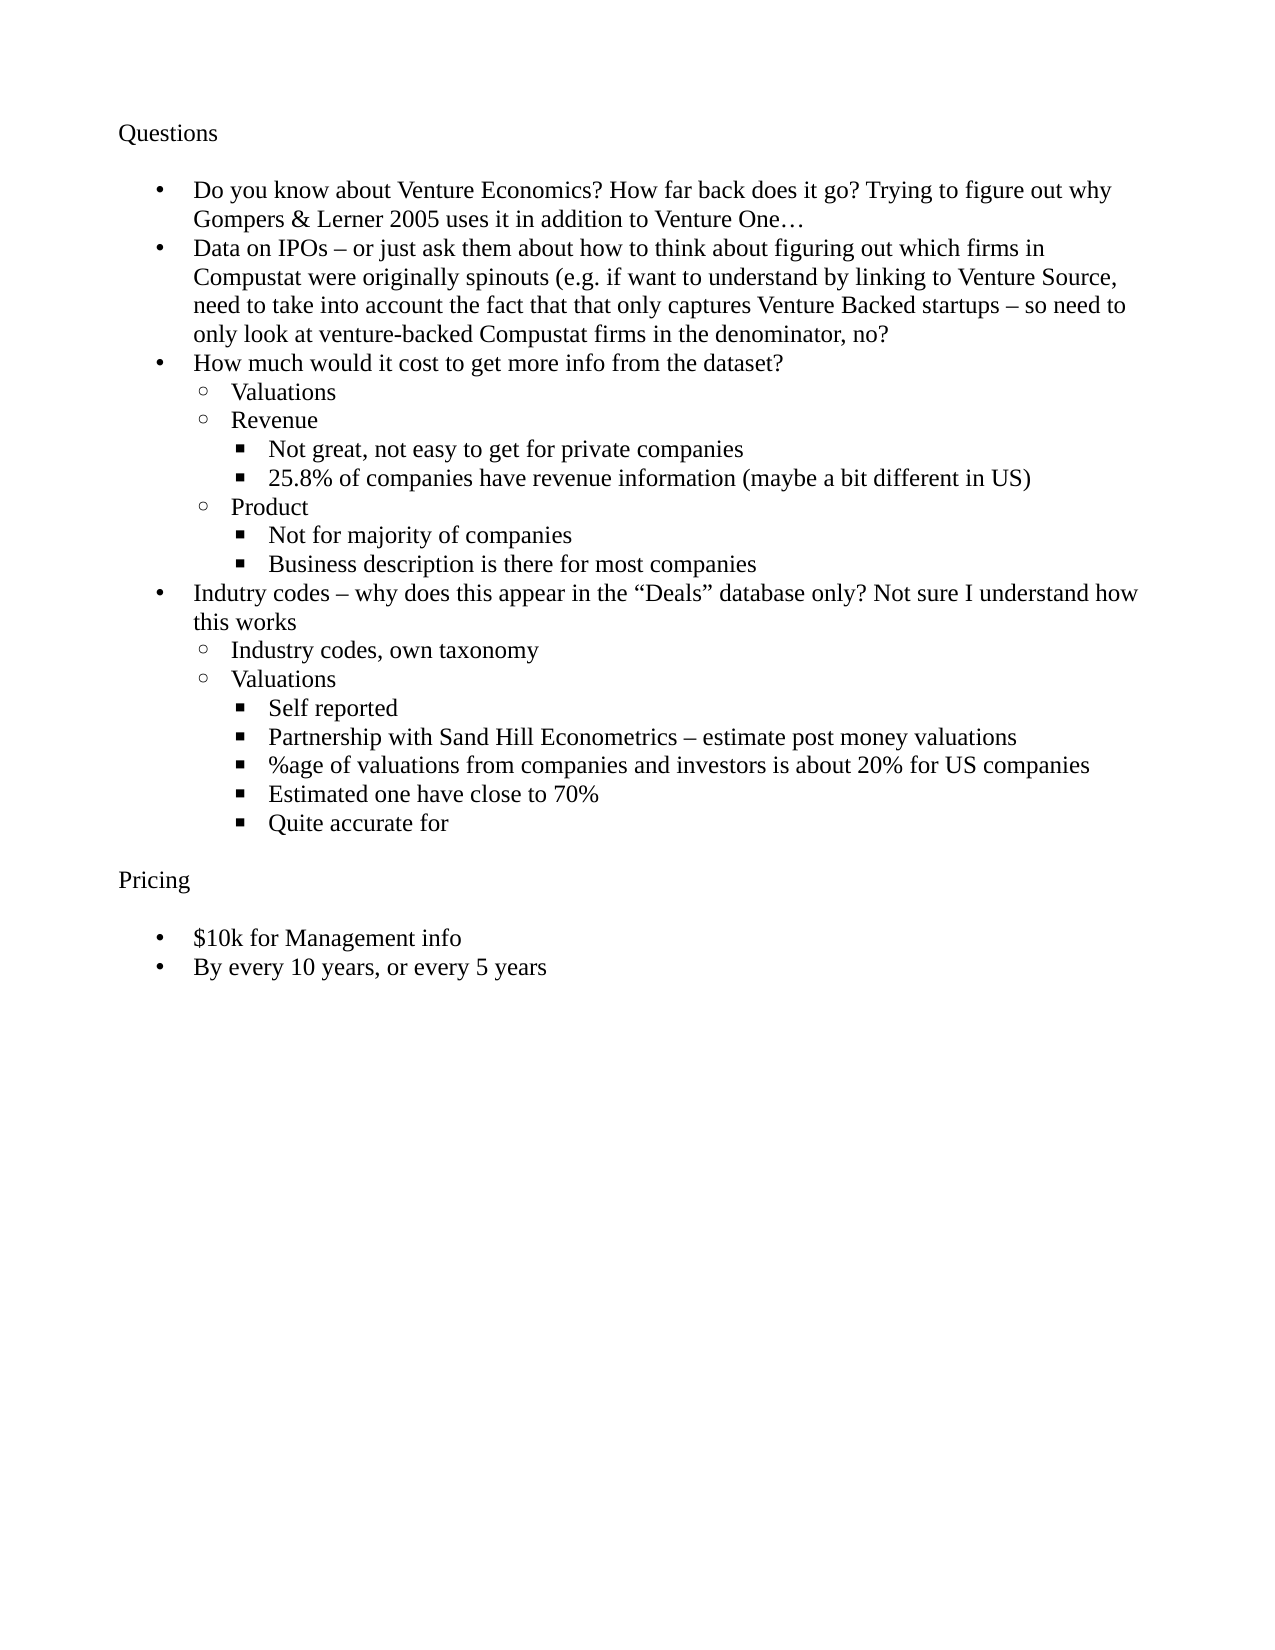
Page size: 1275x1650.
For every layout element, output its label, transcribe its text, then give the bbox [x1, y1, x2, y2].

list Not great, not easy to get for private companies [231, 434, 1157, 463]
list $10k for Management info [156, 923, 1157, 952]
list Data on IPOs – or just ask them about how to think about figuring out which firms in Compustat were originally spinouts (e.g. if want to understand by linking to Venture Source, need to take into account the fact that that only captures Venture Backed startups – so need to only look at venture-backed Compustat firms in the denominator, no? [156, 233, 1157, 348]
list Partnership with Sand Hill Econometrics – estimate post money valuations [231, 722, 1157, 751]
list How much would it cost to get more info from the dataset? [156, 348, 1157, 377]
list Valuations [193, 377, 1157, 406]
list Indutry codes – why does this appear in the “Deals” database only? Not sure I understand how this works [156, 578, 1157, 636]
list Quite accurate for [231, 808, 1157, 837]
list 25.8% of companies have revenue information (maybe a bit different in US) [231, 463, 1157, 492]
list Do you know about Venture Economics? How far back does it go? Trying to figure out why Gompers & Lerner 2005 uses it in addition to Venture One… [156, 176, 1157, 233]
list Not for majority of companies [231, 521, 1157, 549]
list Estimated one have close to 70% [231, 779, 1157, 808]
list Valuations [193, 664, 1157, 693]
list Product [193, 492, 1157, 521]
list Business description is there for most companies [231, 549, 1157, 578]
list Revenue [193, 406, 1157, 434]
list %age of valuations from companies and investors is about 20% for US companies [231, 751, 1157, 779]
list By every 10 years, or every 5 years [156, 952, 1157, 981]
text Pricing [118, 866, 1157, 894]
list Industry codes, own taxonomy [193, 636, 1157, 664]
list Self reported [231, 693, 1157, 722]
text Questions [118, 118, 1157, 176]
